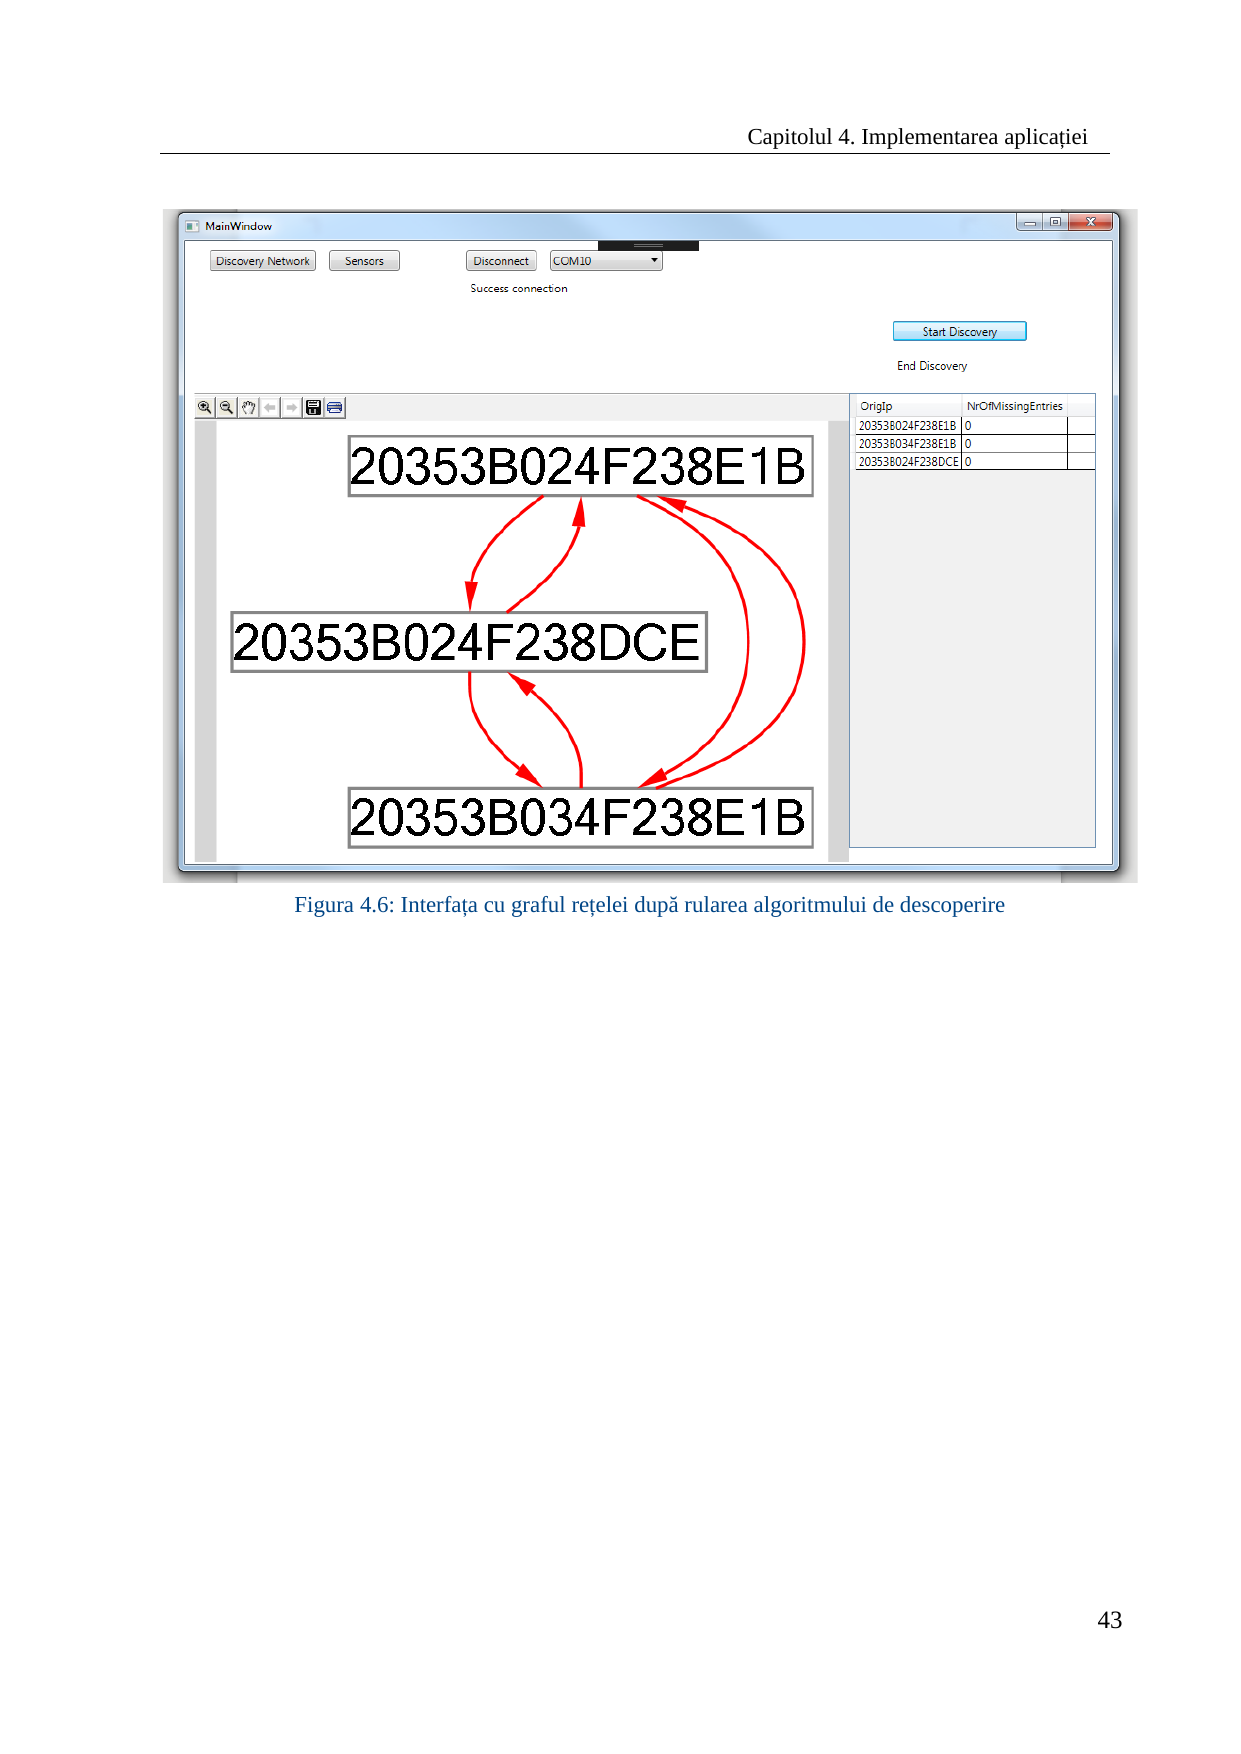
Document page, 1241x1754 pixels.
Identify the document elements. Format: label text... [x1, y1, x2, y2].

picture [162, 209, 1138, 891]
text Figura 4.6: Interfața cu graful rețelei după rularea algoritmului de descoperire [163, 891, 1138, 917]
